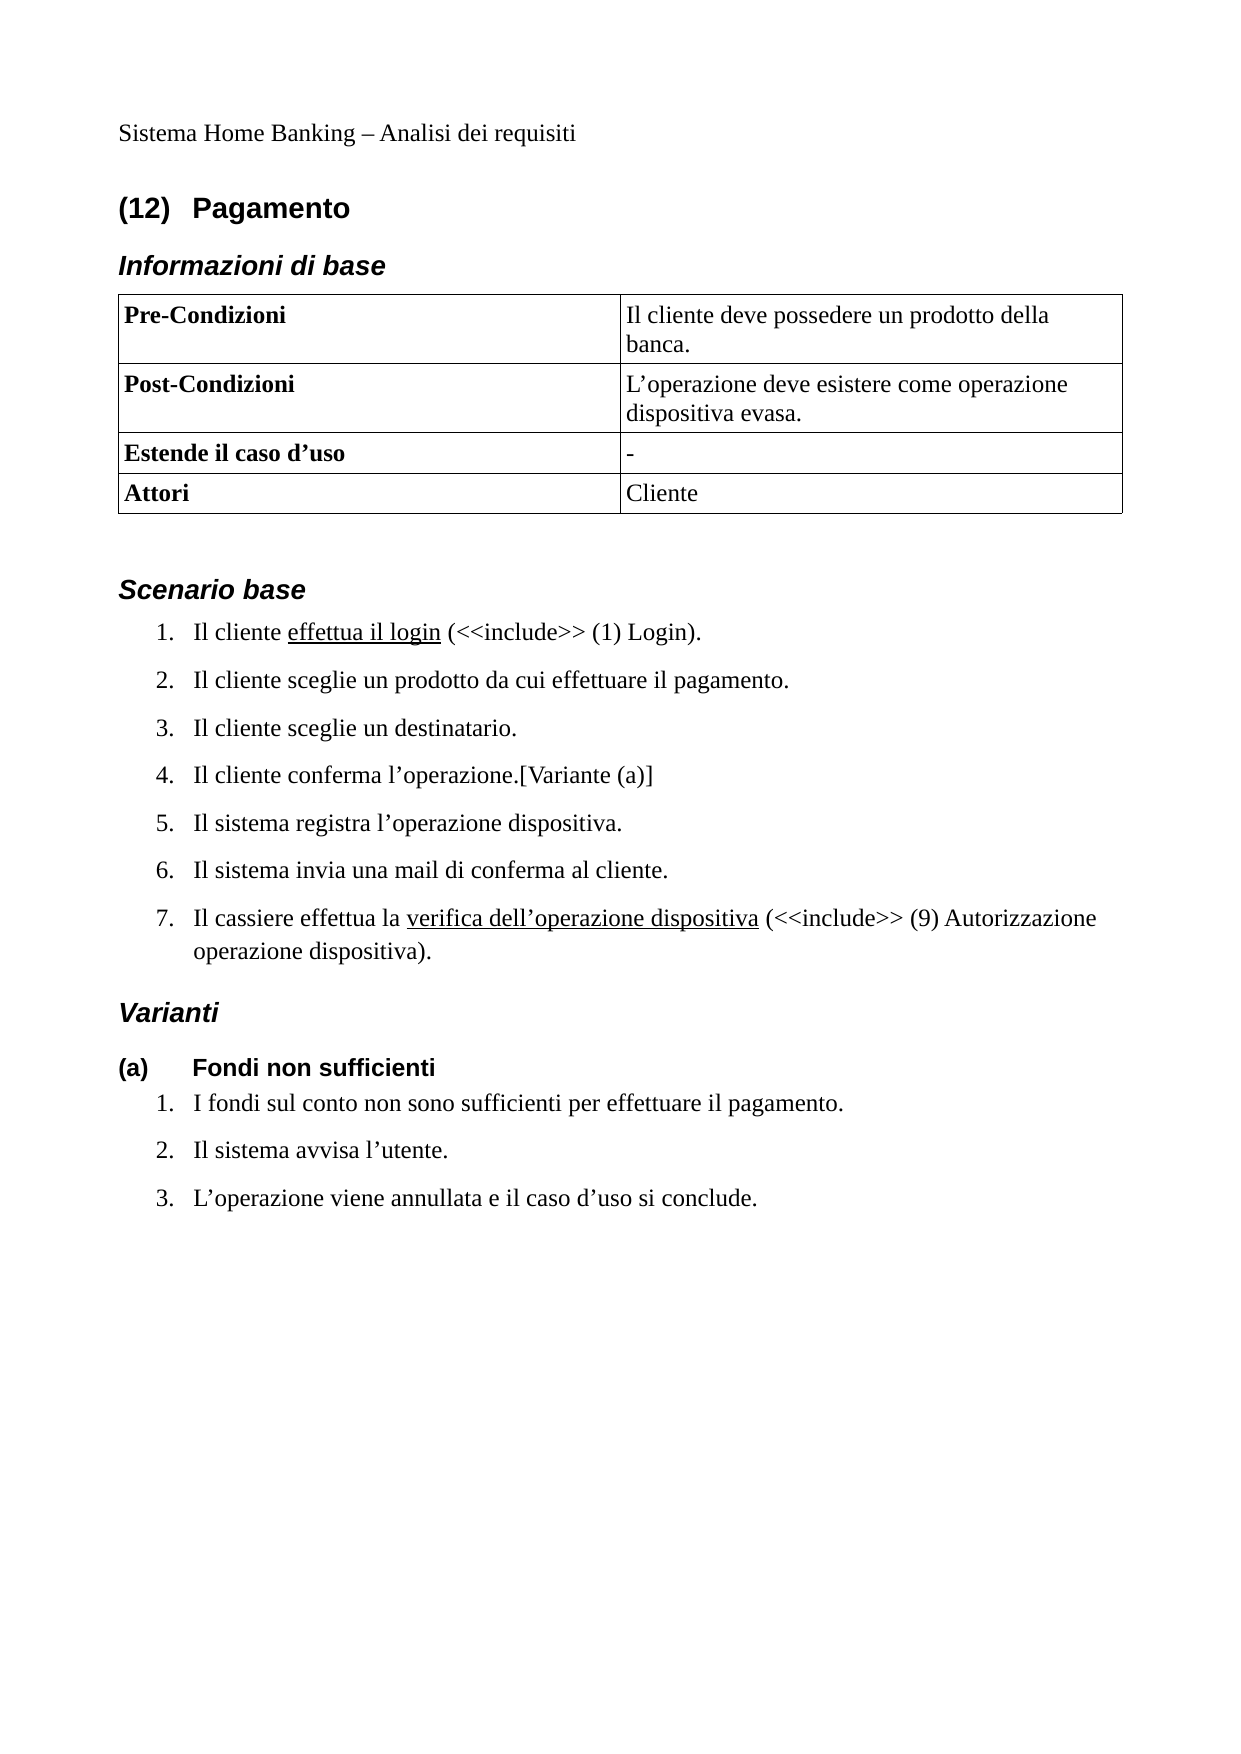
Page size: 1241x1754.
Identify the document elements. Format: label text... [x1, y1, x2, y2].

table_cell Attori [119, 474, 620, 513]
table_cell Estende il caso d’uso [119, 433, 620, 472]
list I fondi sul conto non sono sufficienti per effettuare il pagamento. [156, 1088, 1122, 1117]
list Il sistema avvisa l’utente. [156, 1135, 1122, 1164]
list Il sistema invia una mail di conferma al cliente. [156, 855, 1122, 884]
list Il cliente conferma l’operazione.[Variante (a)] [156, 760, 1122, 789]
table_cell Post-Condizioni [119, 364, 620, 432]
list Il cliente sceglie un destinatario. [156, 713, 1122, 741]
table_cell Cliente [621, 474, 1122, 513]
subtitle Varianti [118, 996, 1122, 1028]
list L’operazione viene annullata e il caso d’uso si conclude. [156, 1183, 1122, 1212]
subtitle Fondi non sufficienti [118, 1053, 1122, 1082]
subtitle Scenario base [118, 573, 1122, 605]
list Il sistema registra l’operazione dispositiva. [156, 808, 1122, 837]
table_header Il cliente deve possedere un prodotto della banca. [621, 295, 1122, 363]
table_cell L’operazione deve esistere come operazione dispositiva evasa. [621, 364, 1122, 432]
subtitle Pagamento [118, 191, 1122, 225]
list Il cliente effettua il login (<<include>> (1) Login). [156, 617, 1122, 646]
table_cell - [621, 433, 1122, 472]
table_header Pre-Condizioni [119, 295, 620, 363]
subtitle Informazioni di base [118, 250, 1122, 282]
list Il cliente sceglie un prodotto da cui effettuare il pagamento. [156, 665, 1122, 694]
list Il cassiere effettua la verifica dell’operazione dispositiva (<<include>> (9) Autorizzazione operazione dispositiva). [156, 903, 1122, 965]
